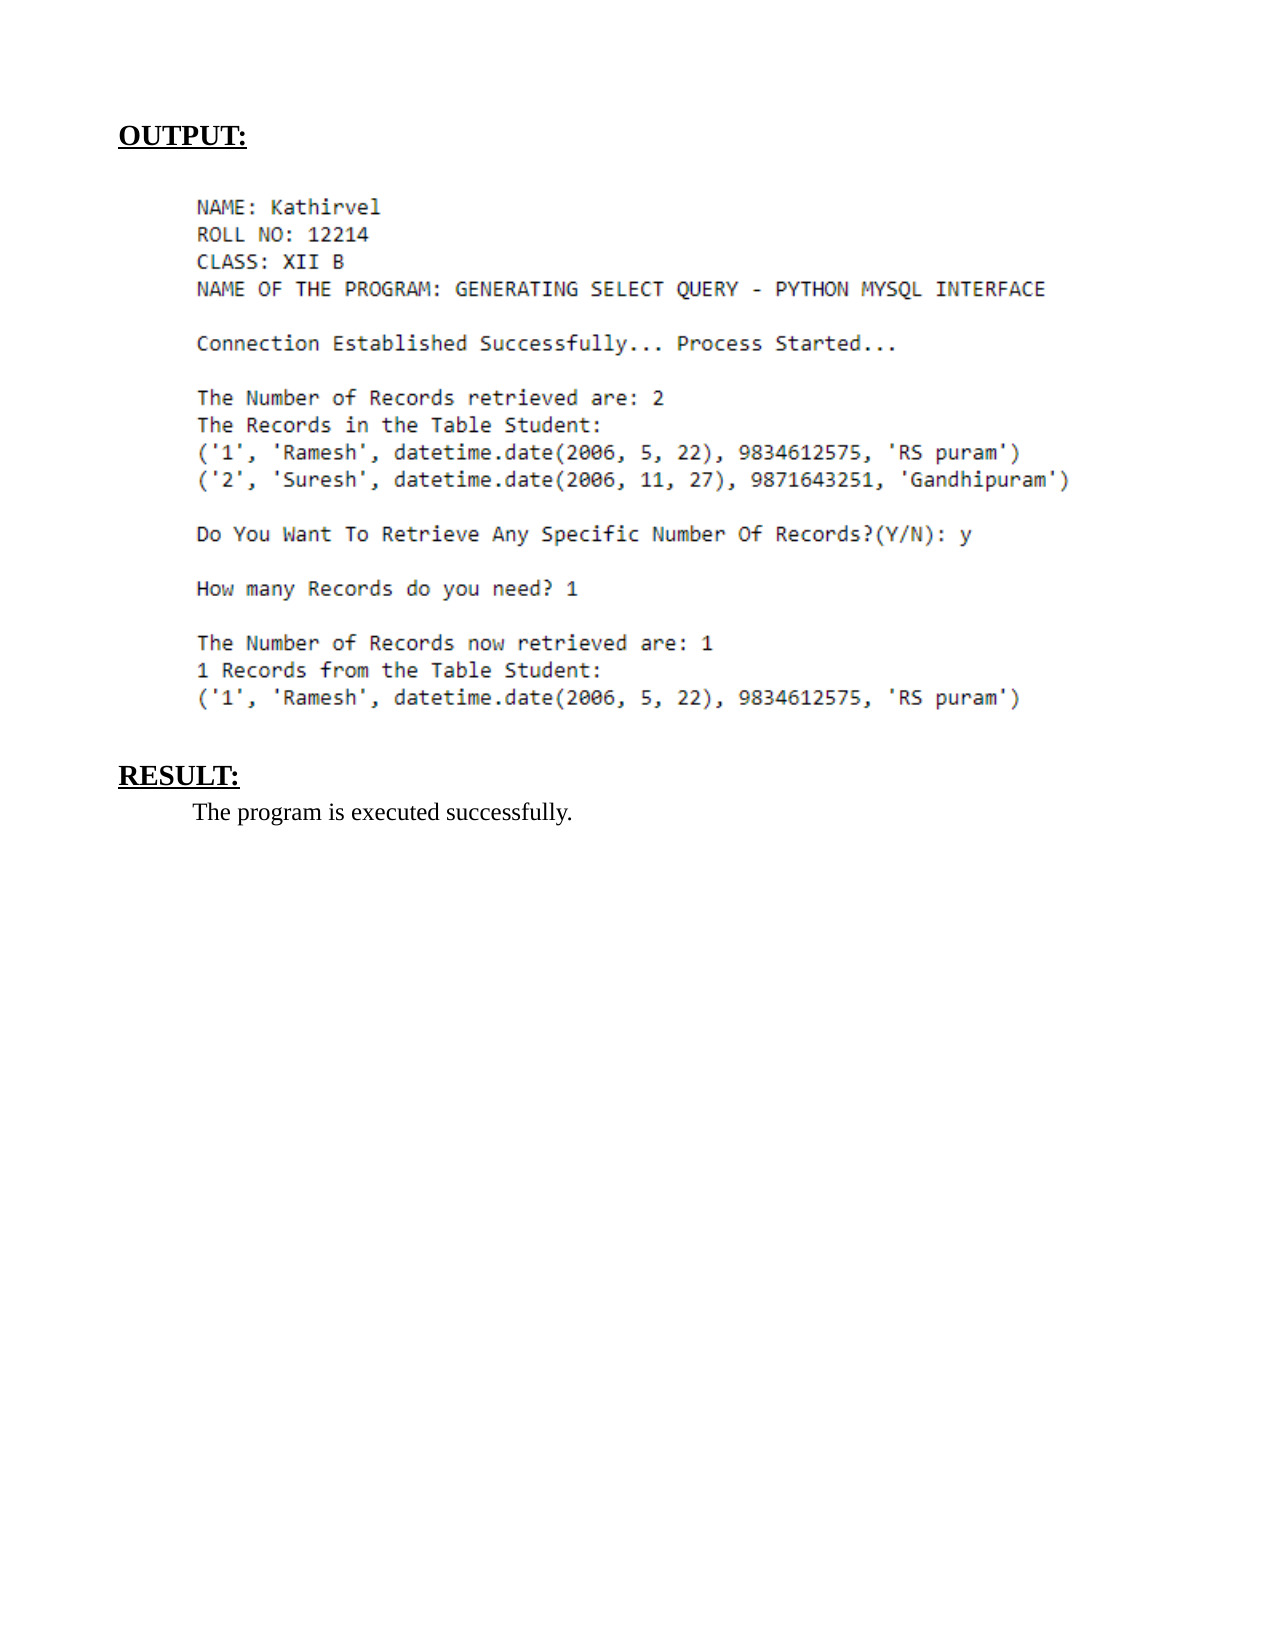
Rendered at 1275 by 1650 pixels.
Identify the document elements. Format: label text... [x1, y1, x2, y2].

text RESULT: [118, 758, 1157, 792]
text OUTPUT: [118, 118, 1157, 152]
text The program is executed successfully. [118, 797, 1157, 825]
picture [189, 189, 1086, 721]
